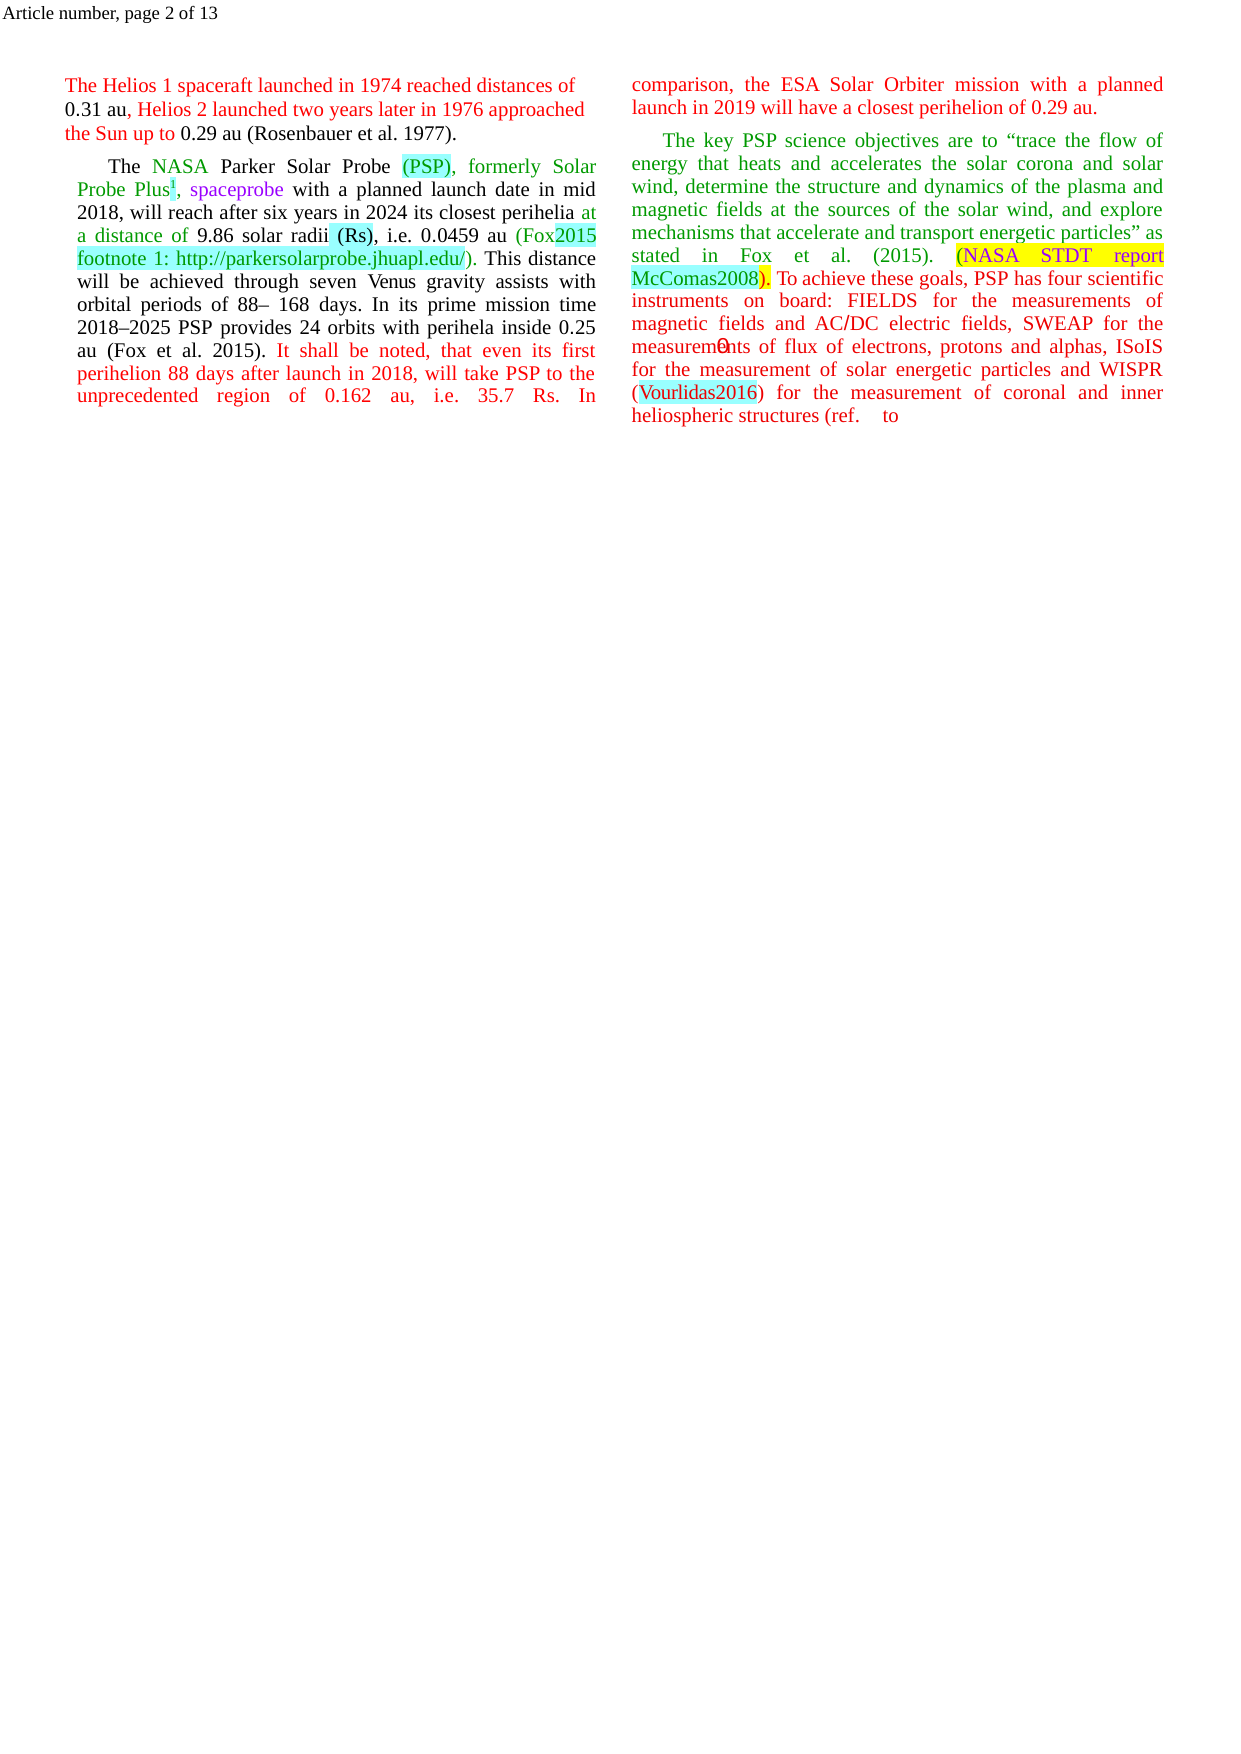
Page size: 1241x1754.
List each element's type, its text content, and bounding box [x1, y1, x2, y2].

text The NASA Parker Solar Probe (PSP), formerly Solar Probe Plus1, spaceprobe with a planned launch date in mid 2018, will reach after six years in 2024 its closest perihelia at a distance of 9.86 solar radii (Rs), i.e. 0.0459 au (Fox2015 footnote 1: http://parkersolarprobe.jhuapl.edu/). This distance will be achieved through seven Venus gravity assists with orbital periods of 88– 168 days. In its prime mission time 2018–2025 PSP provides 24 orbits with perihela inside 0.25 au (Fox et al. 2015). It shall be noted, that even its first perihelion 88 days after launch in 2018, will take PSP to the unprecedented region of 0.162 au, i.e. 35.7 Rs. In [77, 155, 596, 407]
text The key PSP science objectives are to “trace the flow of energy that heats and accelerates the solar corona and solar wind, determine the structure and dynamics of the plasma and magnetic fields at the sources of the solar wind, and explore mechanisms that accelerate and transport energetic particles” as stated in Fox et al. (2015). (NASA STDT report McComas2008). To achieve these goals, PSP has four scientific instruments on board: FIELDS for the measurements of magnetic fields and AC/DC electric fields, SWEAP for the measurements of flux of electrons, protons and alphas, ISoIS for the measurement of solar energetic particles and WISPR (Vourlidas2016) for the measurement of coronal and inner heliospheric structures (ref. to [631, 129, 1164, 427]
text comparison, the ESA Solar Orbiter mission with a planned launch in 2019 will have a closest perihelion of 0.29 au. [632, 73, 1164, 119]
text The Helios 1 spaceraft launched in 1974 reached distances of 0.31 au, Helios 2 launched two years later in 1976 approached the Sun up to 0.29 au (Rosenbauer et al. 1977). [64, 73, 608, 145]
